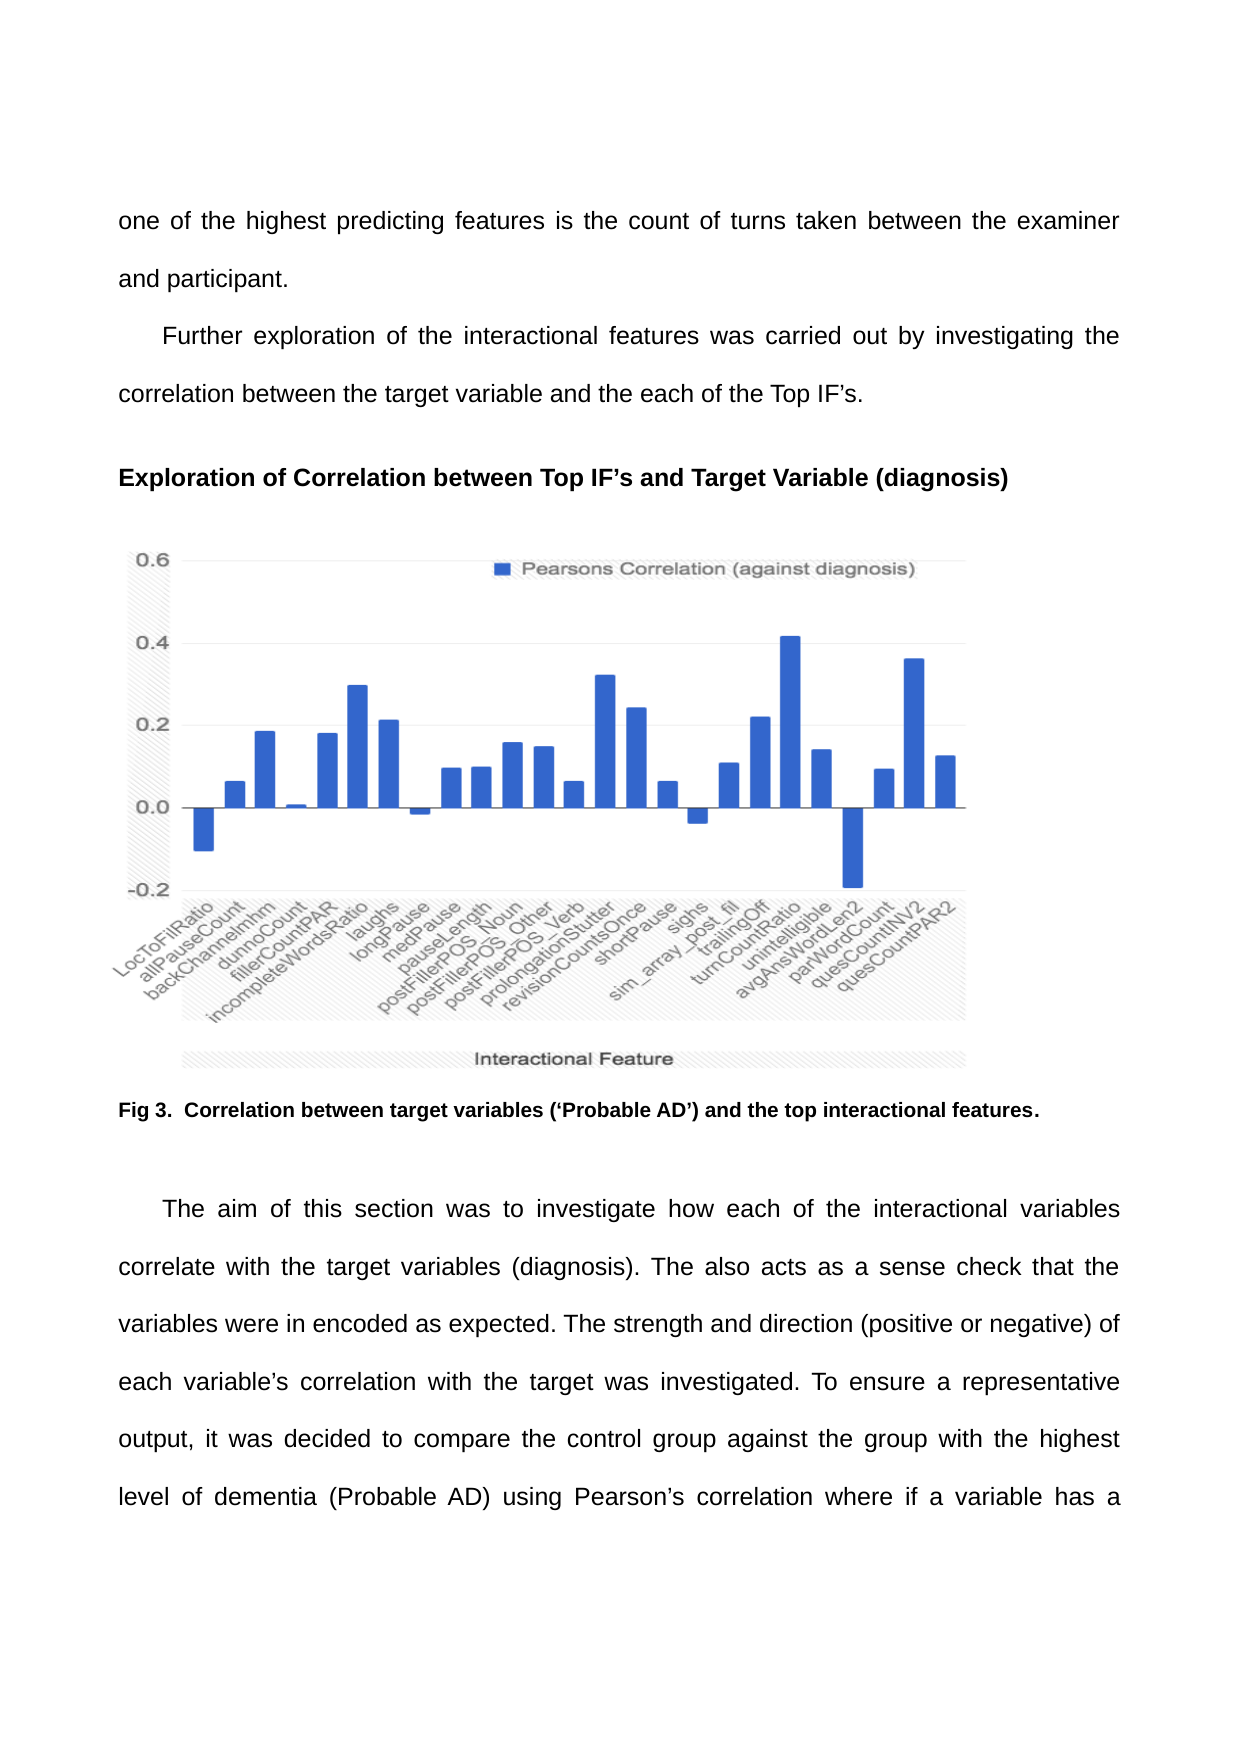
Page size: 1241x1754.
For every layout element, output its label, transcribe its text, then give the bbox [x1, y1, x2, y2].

text Exploration of Correlation between Top IF’s and Target Variable (diagnosis) [118, 462, 1122, 491]
picture [78, 545, 1017, 1075]
text Further exploration of the interactional features was carried out by investigating the correlation between the target variable and the each of the Top IF’s. [118, 321, 1122, 407]
text The aim of this section was to investigate how each of the interactional variables correlate with the target variables (diagnosis). The also acts as a sense check that the variables were in encoded as expected. The strength and direction (positive or negative) of each variable’s correlation with the target was investigated. To ensure a representative output, it was decided to compare the control group against the group with the highest level of dementia (Probable AD) using Pearson’s correlation where if a variable has a [118, 1194, 1122, 1510]
text Fig 3. Correlation between target variables (‘Probable AD’) and the top interactional features. [118, 544, 1122, 1122]
text one of the highest predicting features is the count of turns taken between the examiner and participant. [118, 206, 1122, 292]
